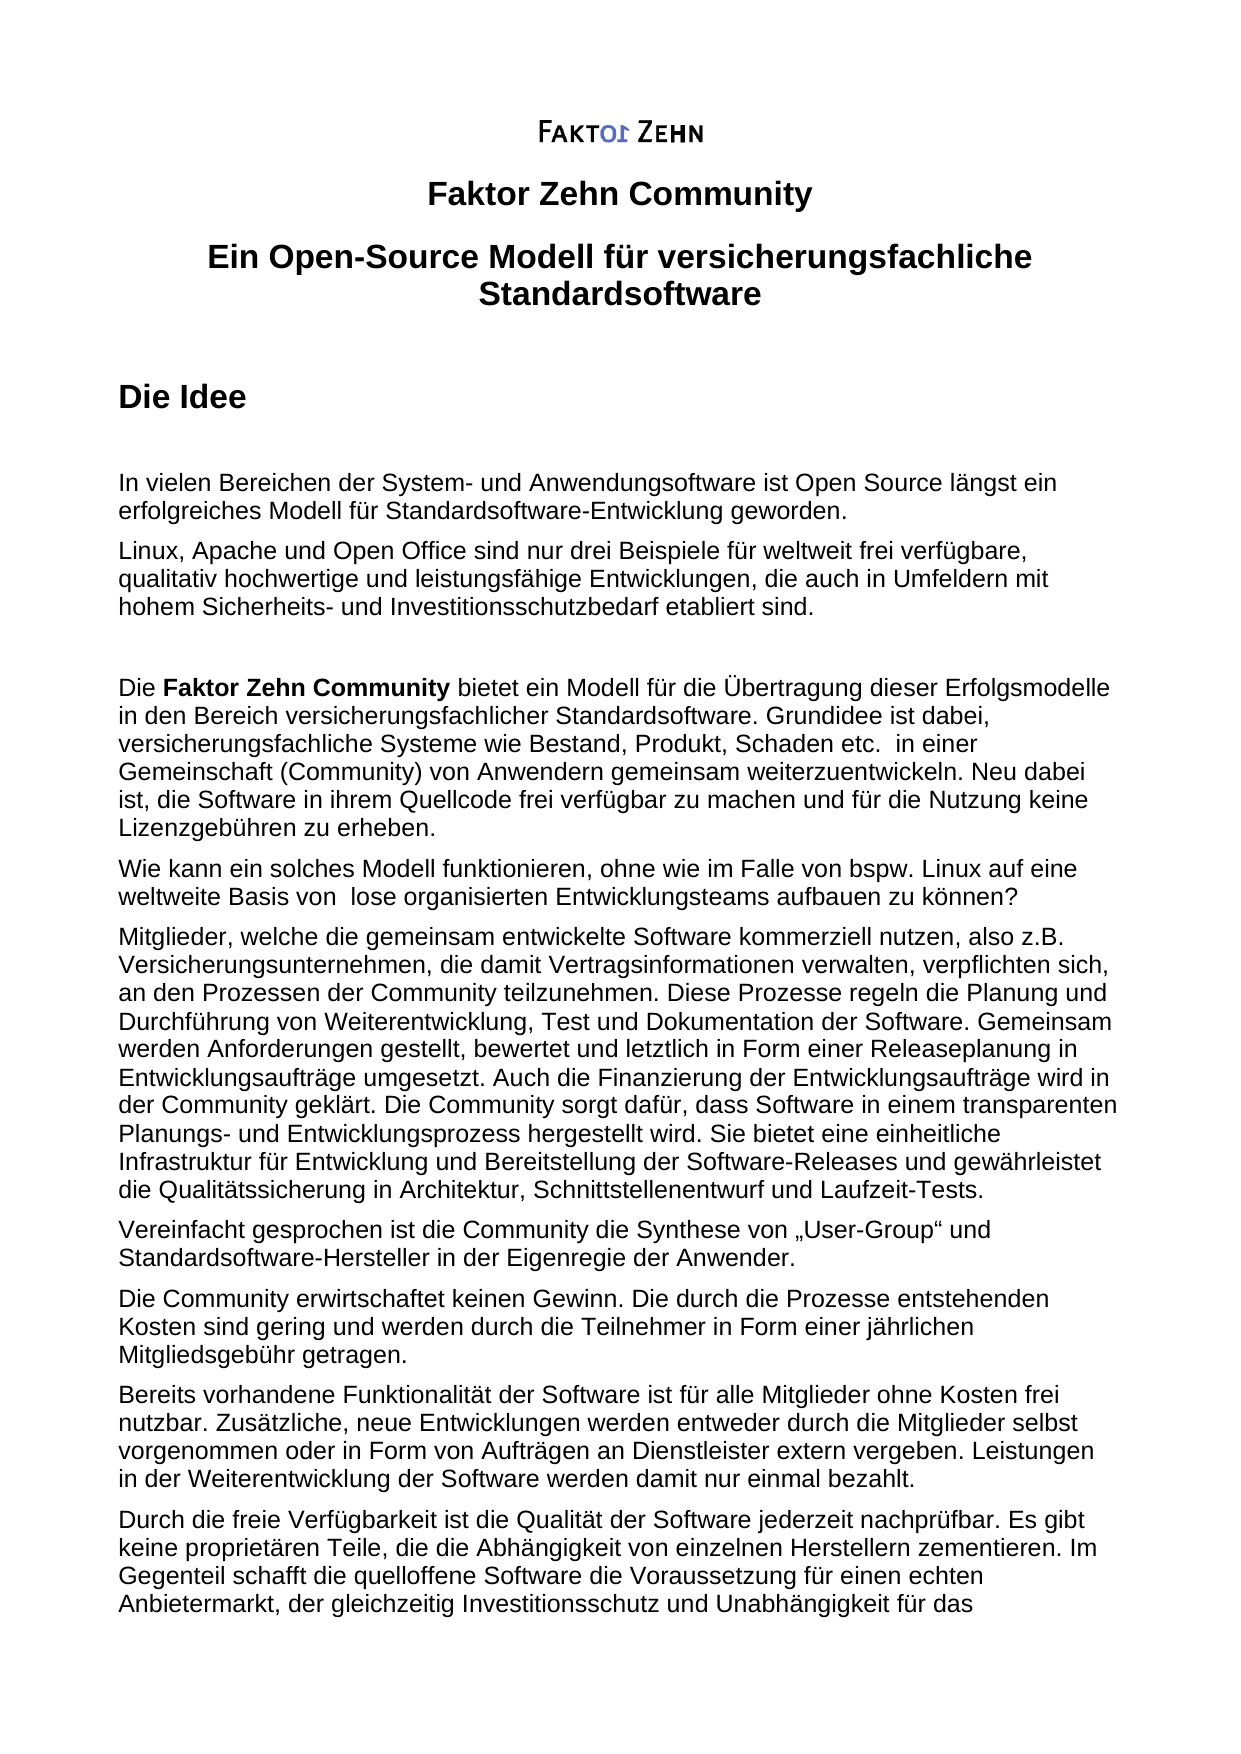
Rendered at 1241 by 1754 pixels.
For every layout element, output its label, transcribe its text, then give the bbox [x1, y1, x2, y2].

subtitle Ein Open-Source Modell für versicherungsfachliche Standardsoftware [118, 238, 1122, 312]
text Die Faktor Zehn Community bietet ein Modell für die Übertragung dieser Erfolgsmodelle in den Bereich versicherungsfachlicher Standardsoftware. Grundidee ist dabei, versicherungsfachliche Systeme wie Bestand, Produkt, Schaden etc. in einer Gemeinschaft (Community) von Anwendern gemeinsam weiterzuentwickeln. Neu dabei ist, die Software in ihrem Quellcode frei verfügbar zu machen und für die Nutzung keine Lizenzgebühren zu erheben. [118, 674, 1122, 842]
text Die Community erwirtschaftet keinen Gewinn. Die durch die Prozesse entstehenden Kosten sind gering und werden durch die Teilnehmer in Form einer jährlichen Mitgliedsgebühr getragen. [118, 1284, 1122, 1368]
text Wie kann ein solches Modell funktionieren, ohne wie im Falle von bspw. Linux auf eine weltweite Basis von lose organisierten Entwicklungsteams aufbauen zu können? [118, 854, 1122, 911]
text In vielen Bereichen der System- und Anwendungsoftware ist Open Source längst ein erfolgreiches Modell für Standardsoftware-Entwicklung geworden. [118, 468, 1122, 524]
text Bereits vorhandene Funktionalität der Software ist für alle Mitglieder ohne Kosten frei nutzbar. Zusätzliche, neue Entwicklungen werden entweder durch die Mitglieder selbst vorgenommen oder in Form von Aufträgen an Dienstleister extern vergeben. Leistungen in der Weiterentwicklung der Software werden damit nur einmal bezahlt. [118, 1381, 1122, 1493]
text Mitglieder, welche die gemeinsam entwickelte Software kommerziell nutzen, also z.B. Versicherungsunternehmen, die damit Vertragsinformationen verwalten, verpflichten sich, an den Prozessen der Community teilzunehmen. Diese Prozesse regeln die Planung und Durchführung von Weiterentwicklung, Test und Dokumentation der Software. Gemeinsam werden Anforderungen gestellt, bewertet und letztlich in Form einer Releaseplanung in Entwicklungsaufträge umgesetzt. Auch die Finanzierung der Entwicklungsaufträge wird in der Community geklärt. Die Community sorgt dafür, dass Software in einem transparenten Planungs- und Entwicklungsprozess hergestellt wird. Sie bietet eine einheitliche Infrastruktur für Entwicklung und Bereitstellung der Software-Releases und gewährleistet die Qualitätssicherung in Architektur, Schnittstellenentwurf und Laufzeit-Tests. [118, 923, 1122, 1203]
text Vereinfacht gesprochen ist die Community die Synthese von „User-Group“ und Standardsoftware-Hersteller in der Eigenregie der Anwender. [118, 1216, 1122, 1272]
text Linux, Apache und Open Office sind nur drei Beispiele für weltweit frei verfügbare, qualitativ hochwertige und leistungsfähige Entwicklungen, die auch in Umfeldern mit hohem Sicherheits- und Investitionsschutzbedarf etabliert sind. [118, 537, 1122, 621]
subtitle Die Idee [118, 378, 1122, 415]
picture [537, 118, 704, 144]
subtitle Faktor Zehn Community [118, 176, 1122, 213]
text Durch die freie Verfügbarkeit ist die Qualität der Software jederzeit nachprüfbar. Es gibt keine proprietären Teile, die die Abhängigkeit von einzelnen Herstellern zementieren. Im Gegenteil schafft die quelloffene Software die Voraussetzung für einen echten Anbietermarkt, der gleichzeitig Investitionsschutz und Unabhängigkeit für das [118, 1506, 1122, 1618]
